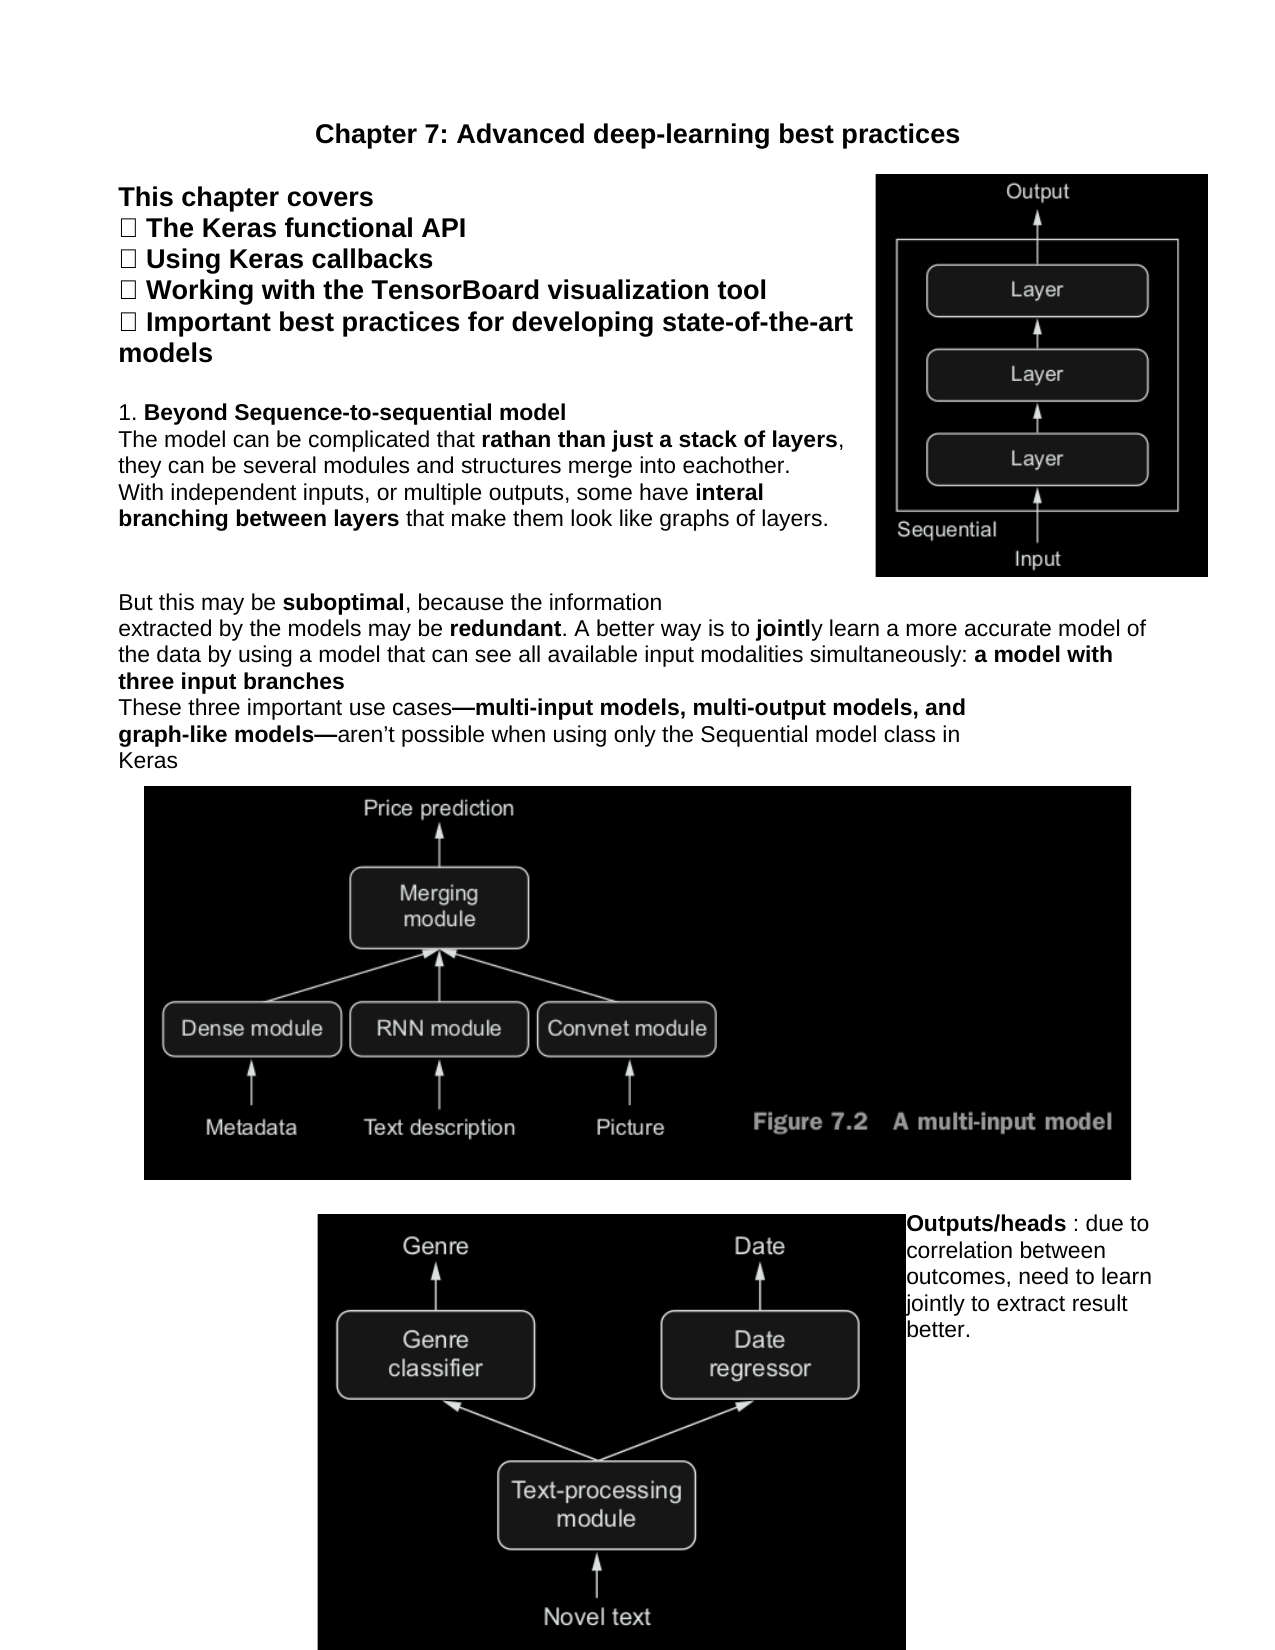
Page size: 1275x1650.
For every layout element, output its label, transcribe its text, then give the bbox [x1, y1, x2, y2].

text But this may be suboptimal, because the information [118, 589, 1157, 615]
text Chapter 7: Advanced deep-learning best practices [118, 118, 1157, 149]
picture [875, 174, 1208, 577]
text The model can be complicated that rathan than just a stack of layers, they can be several modules and structures merge into eachother. [118, 426, 875, 478]
picture [144, 786, 1132, 1180]
text With independent inputs, or multiple outputs, some have interal branching between layers that make them look like graphs of layers. [118, 478, 875, 531]
text  Important best practices for developing state-of-the-art models [118, 306, 875, 368]
text These three important use cases—multi-input models, multi-output models, and [118, 694, 1157, 721]
text  The Keras functional API [118, 212, 875, 243]
text extracted by the models may be redundant. A better way is to jointly learn a more accurate model of the data by using a model that can see all available input modalities simultaneously: a model with three input branches [118, 615, 1157, 694]
text Keras [118, 747, 1157, 773]
text graph-like models—aren’t possible when using only the Sequential model class in [118, 721, 1157, 747]
picture [317, 1214, 906, 1650]
text  Using Keras callbacks [118, 243, 875, 274]
text Outputs/heads : due to correlation between outcomes, need to learn jointly to extract result better. [118, 1210, 1157, 1342]
text This chapter covers [118, 181, 875, 212]
text  Working with the TensorBoard visualization tool [118, 274, 875, 306]
text 1. Beyond Sequence-to-sequential model [118, 399, 875, 426]
